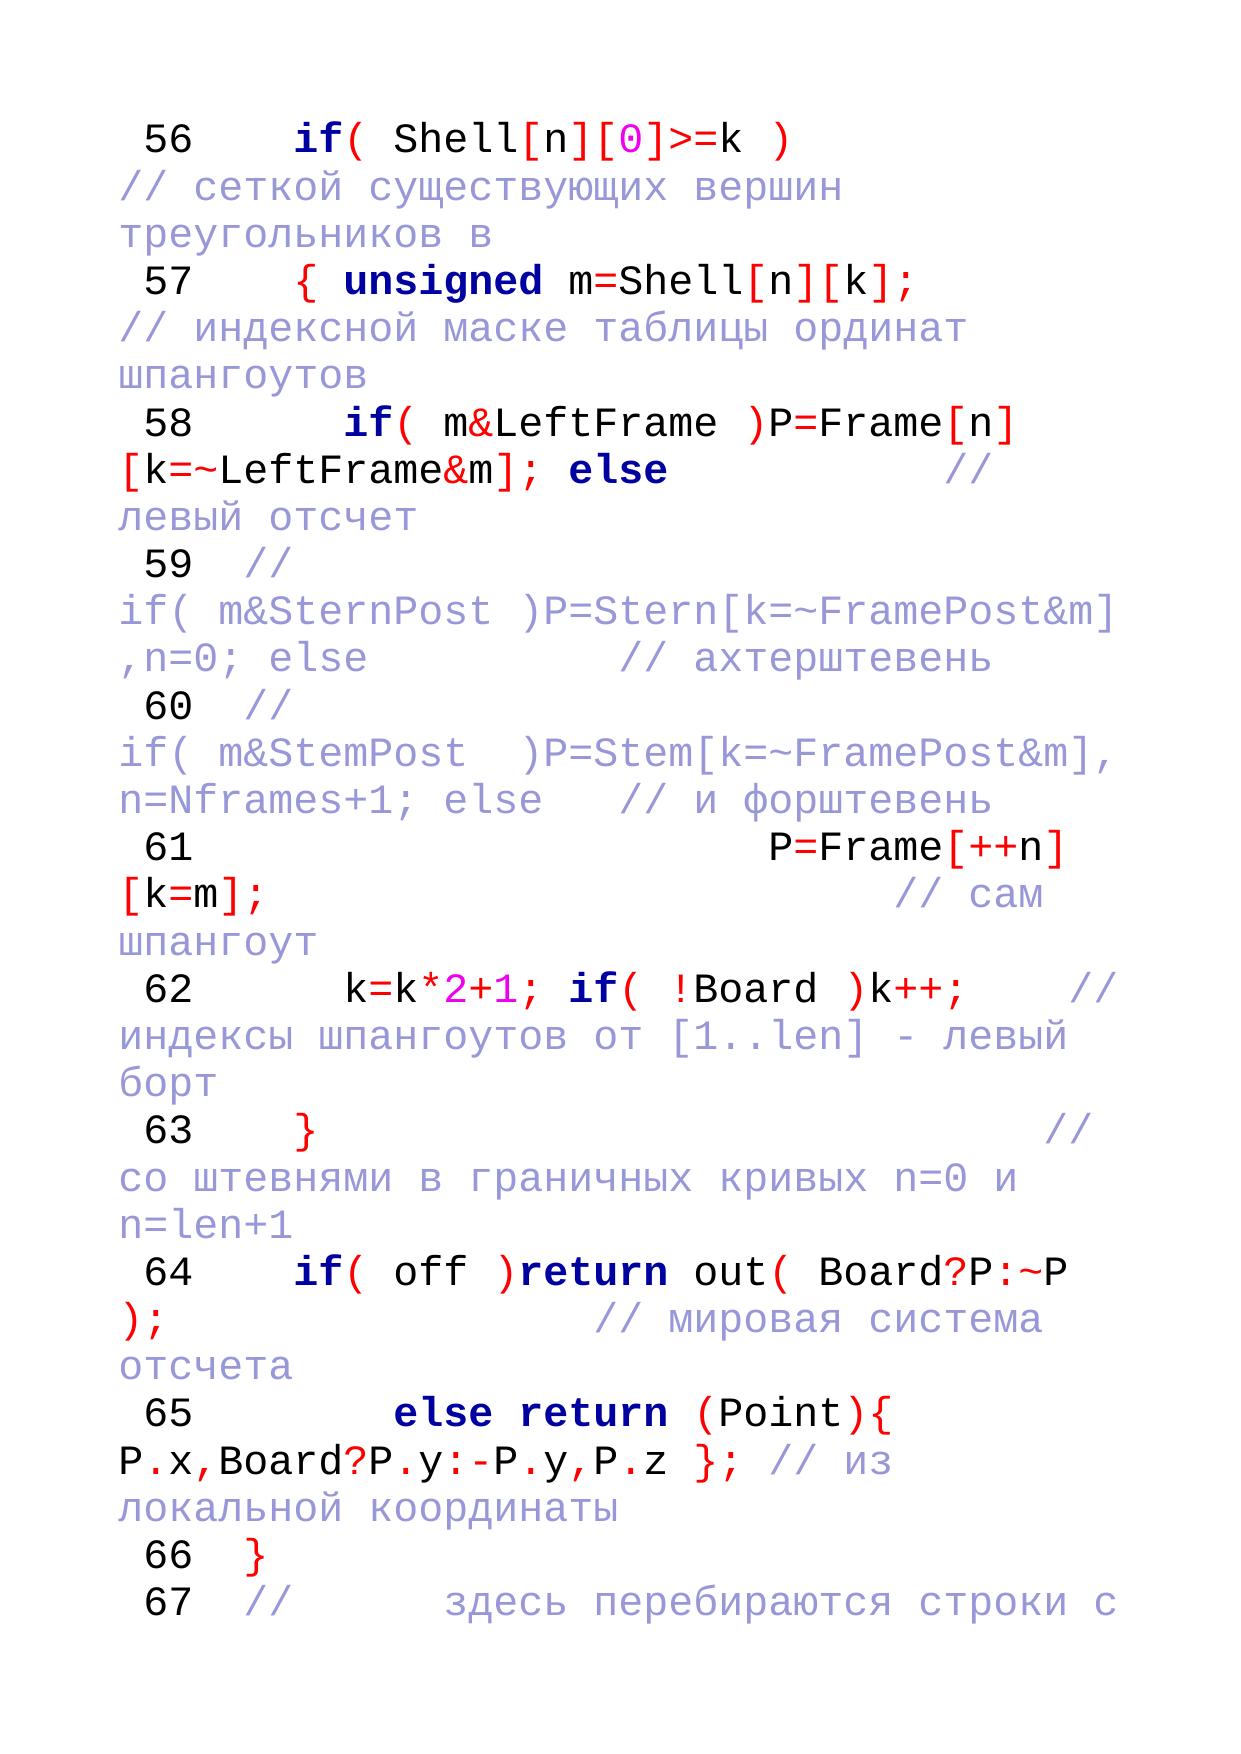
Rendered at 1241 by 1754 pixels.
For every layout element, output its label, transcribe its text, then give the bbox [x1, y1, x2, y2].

subtitle 62 k=k*2+1; if( !Board )k++; // индексы шпангоутов от [1..len] - левый борт [118, 967, 1122, 1109]
subtitle 60 // if( m&StemPost )P=Stem[k=~FramePost&m],n=Nframes+1; else // и форштевень [118, 684, 1122, 826]
subtitle 58 if( m&LeftFrame )P=Frame[n][k=~LeftFrame&m]; else // левый отсчет [118, 401, 1122, 543]
subtitle 63 } // со штевнями в граничных кривых n=0 и n=len+1 [118, 1109, 1122, 1251]
subtitle 64 if( off )return out( Board?P:~P ); // мировая система отсчета [118, 1251, 1122, 1392]
subtitle 57 { unsigned m=Shell[n][k]; // индексной маске таблицы ординат шпангоутов [118, 260, 1122, 401]
subtitle 56 if( Shell[n][0]>=k ) // сеткой существующих вершин треугольников в [118, 118, 1122, 260]
subtitle 65 else return (Point){ P.x,Board?P.y:-P.y,P.z }; // из локальной координаты [118, 1392, 1122, 1534]
subtitle 66 } [118, 1534, 1122, 1581]
subtitle 59 // if( m&SternPost )P=Stern[k=~FramePost&m],n=0; else // ахтерштевень [118, 543, 1122, 684]
subtitle 61 P=Frame[++n][k=m]; // сам шпангоут [118, 826, 1122, 967]
subtitle 67 // здесь перебираются строки с [118, 1581, 1122, 1628]
